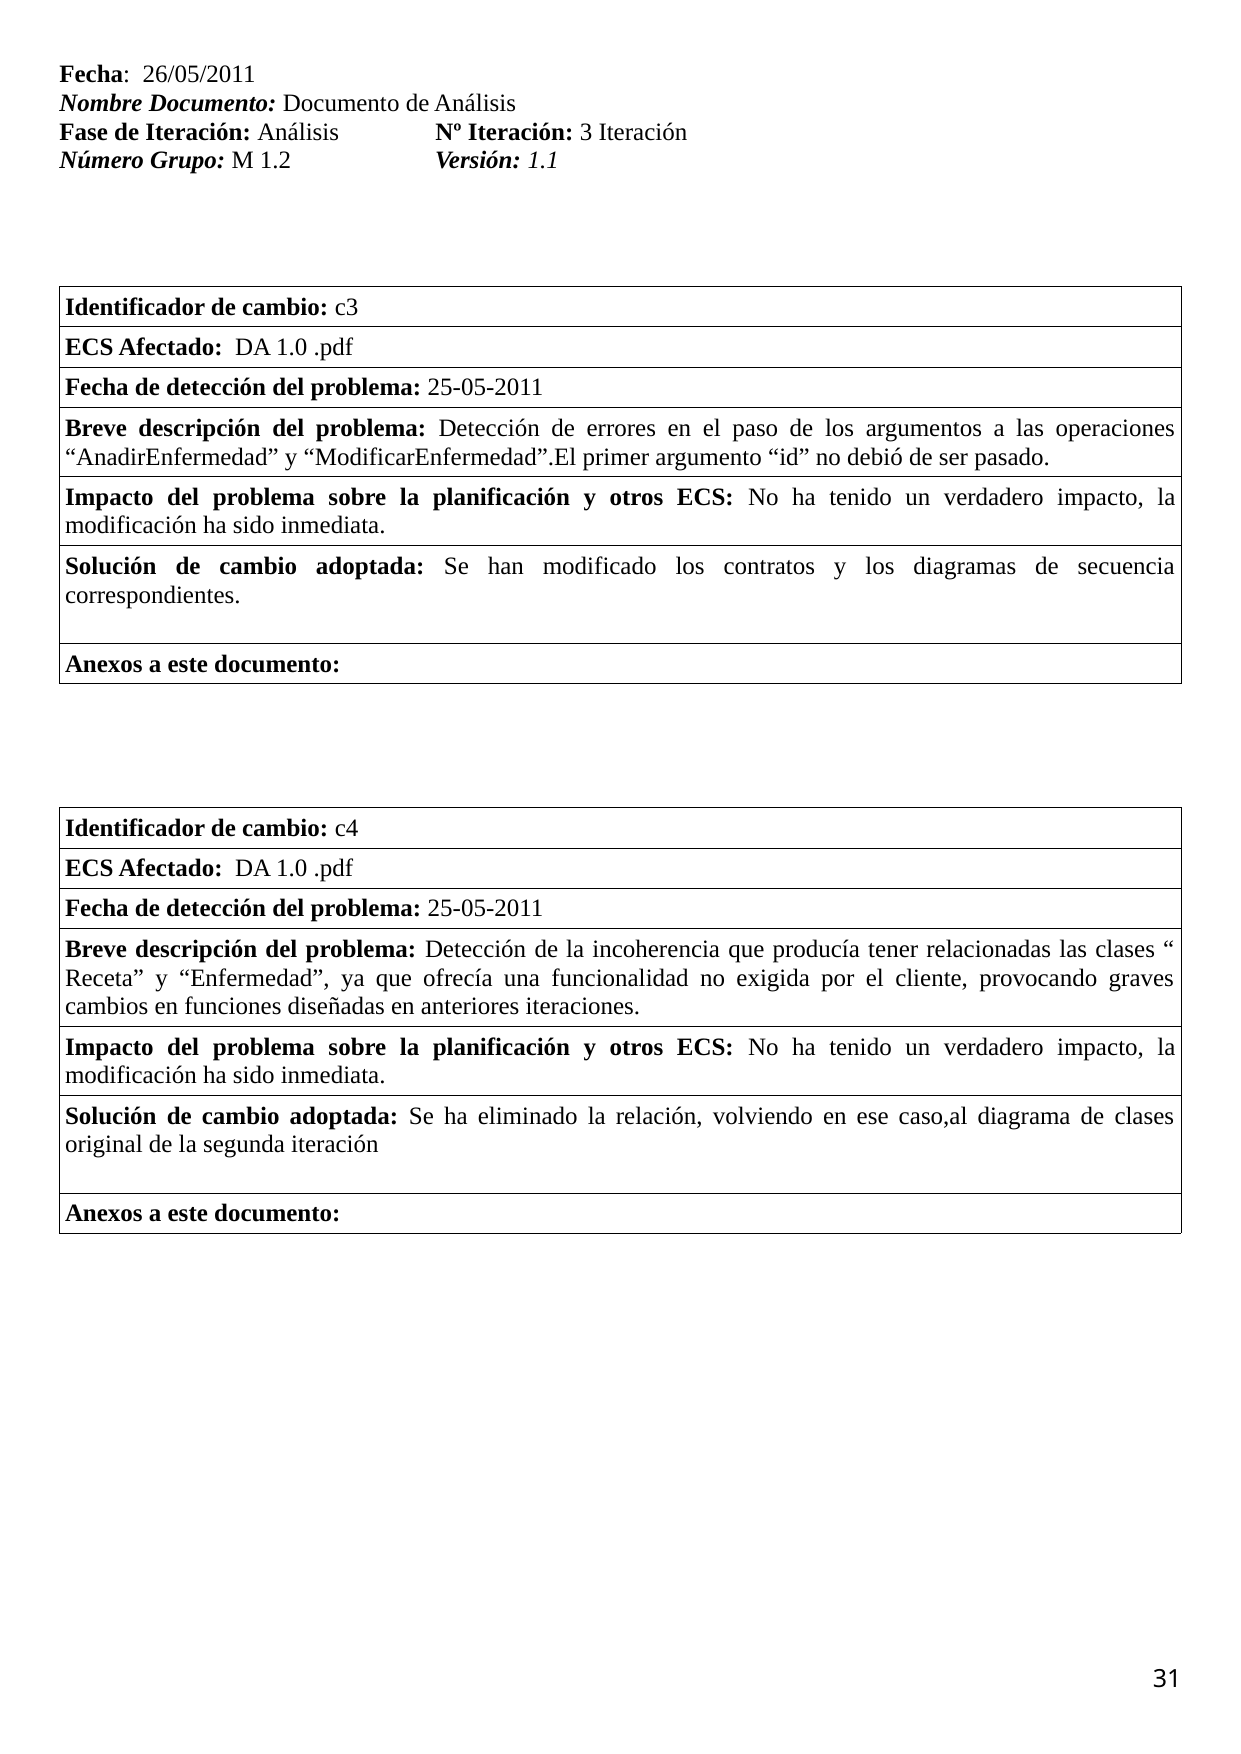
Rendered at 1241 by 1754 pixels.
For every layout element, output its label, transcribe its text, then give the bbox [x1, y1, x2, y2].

table_cell Impacto del problema sobre la planificación y otros ECS: No ha tenido un verdadero impacto, la modificación ha sido inmediata. [60, 477, 1181, 545]
table_cell Fecha de detección del problema: 25-05-2011 [60, 889, 1181, 928]
table_cell Breve descripción del problema: Detección de la incoherencia que producía tener relacionadas las clases “ Receta” y “Enfermedad”, ya que ofrecía una funcionalidad no exigida por el cliente, provocando graves cambios en funciones diseñadas en anteriores iteraciones. [60, 929, 1181, 1026]
table_cell ECS Afectado: DA 1.0 .pdf [60, 327, 1181, 367]
table_cell Fecha de detección del problema: 25-05-2011 [60, 368, 1181, 407]
table_cell Breve descripción del problema: Detección de errores en el paso de los argumentos a las operaciones “AnadirEnfermedad” y “ModificarEnfermedad”.El primer argumento “id” no debió de ser pasado. [60, 408, 1181, 476]
table_cell Anexos a este documento: [60, 644, 1181, 683]
table_header Identificador de cambio: c3 [60, 287, 1181, 326]
table_cell ECS Afectado: DA 1.0 .pdf [60, 849, 1181, 888]
table_cell Solución de cambio adoptada: Se ha eliminado la relación, volviendo en ese caso,al diagrama de clases original de la segunda iteración [60, 1096, 1181, 1193]
table_cell Impacto del problema sobre la planificación y otros ECS: No ha tenido un verdadero impacto, la modificación ha sido inmediata. [60, 1027, 1181, 1095]
table_header Identificador de cambio: c4 [60, 808, 1181, 847]
table_cell Anexos a este documento: [60, 1194, 1181, 1233]
table_cell Solución de cambio adoptada: Se han modificado los contratos y los diagramas de secuencia correspondientes. [60, 546, 1181, 643]
